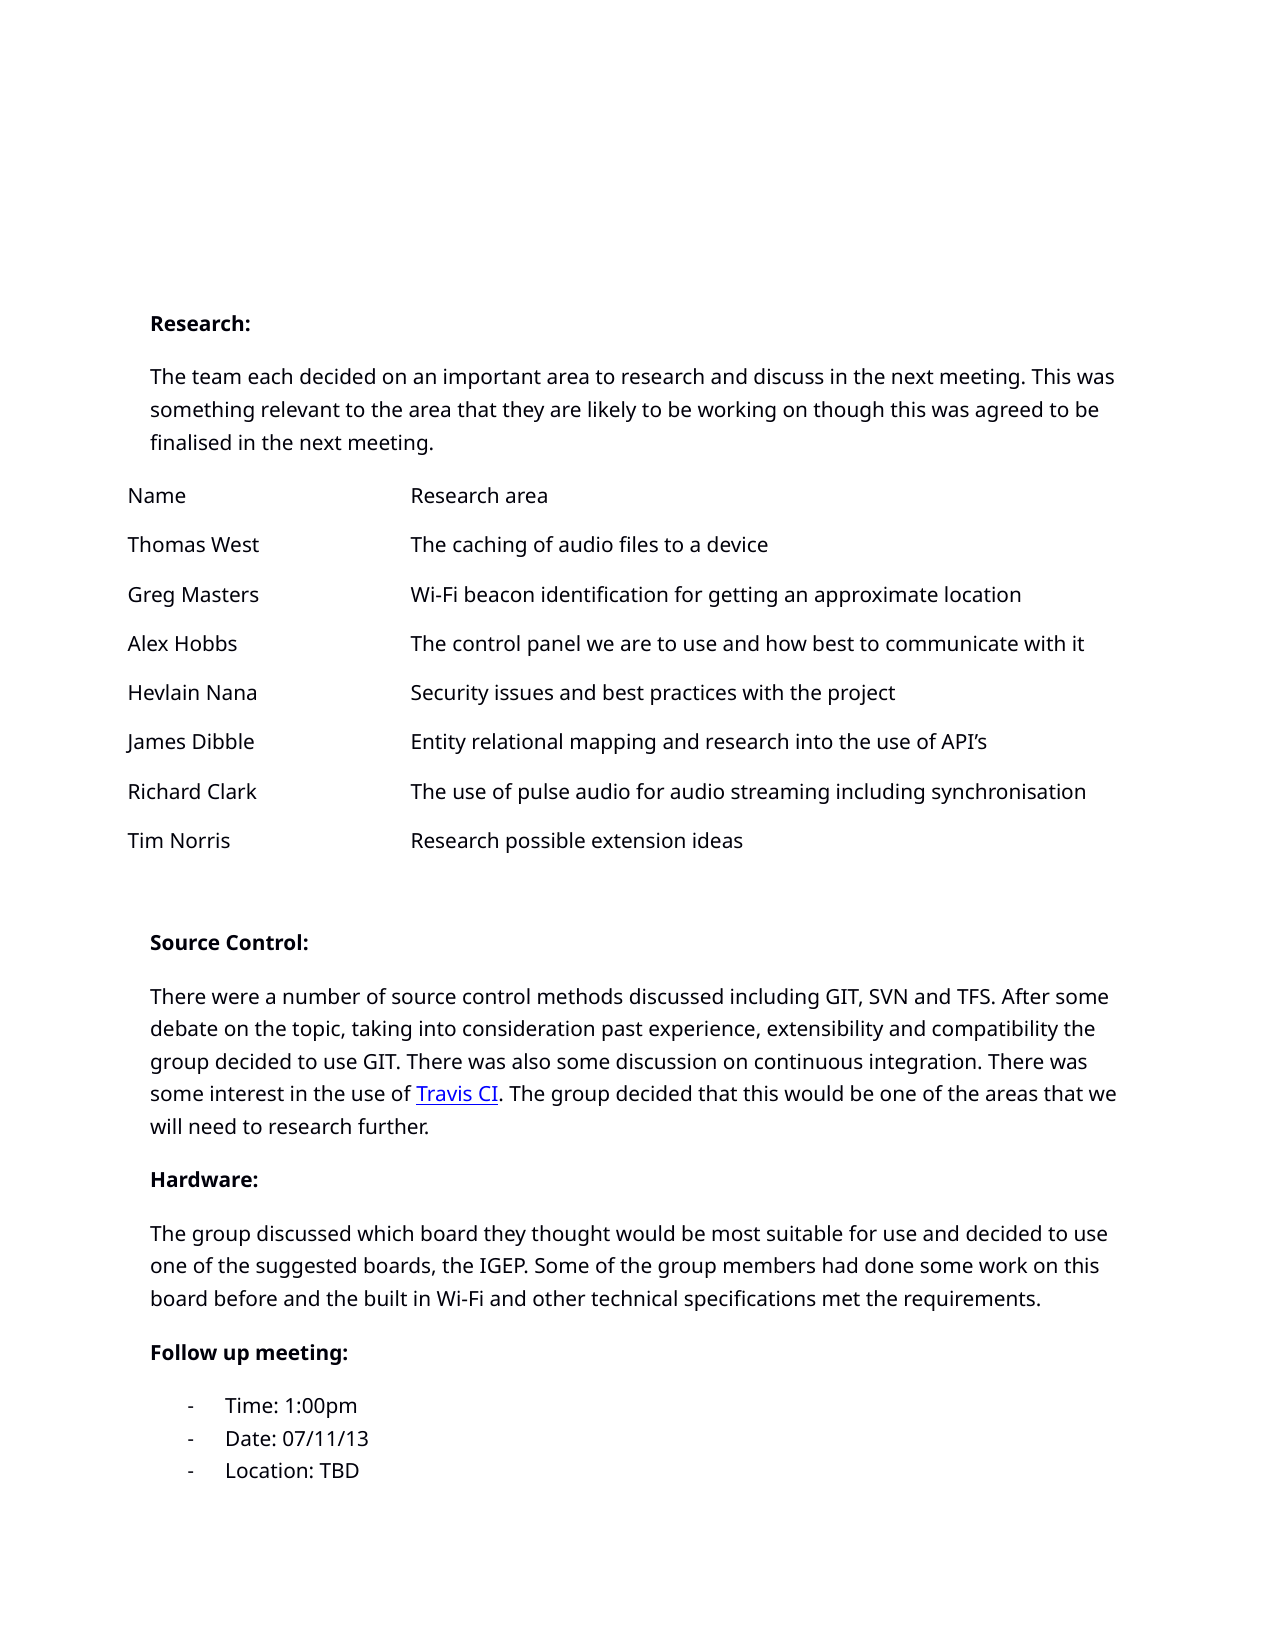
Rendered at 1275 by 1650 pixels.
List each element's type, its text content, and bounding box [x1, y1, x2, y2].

table_cell Entity relational mapping and research into the use of API’s [399, 728, 1113, 777]
table_cell Greg Masters [116, 580, 399, 629]
text Follow up meeting: [150, 1338, 1125, 1366]
table_cell The caching of audio files to a device [399, 530, 1113, 580]
table_cell Security issues and best practices with the project [399, 678, 1113, 727]
text Research: [150, 309, 1125, 337]
text Source Control: [150, 928, 1125, 957]
text The group discussed which board they thought would be most suitable for use and decided to use one of the suggested boards, the IGEP. Some of the group members had done some work on this board before and the built in Wi-Fi and other technical specifications met the requirements. [150, 1219, 1125, 1313]
table_cell The control panel we are to use and how best to communicate with it [399, 629, 1113, 678]
text Hardware: [150, 1166, 1125, 1194]
text The team each decided on an important area to research and discuss in the next meeting. This was something relevant to the area that they are likely to be working on though this was agreed to be finalised in the next meeting. [150, 362, 1125, 456]
text There were a number of source control methods discussed including GIT, SVN and TFS. After some debate on the topic, taking into consideration past experience, extensibility and compatibility the group decided to use GIT. There was also some discussion on continuous integration. There was some interest in the use of Travis CI. The group decided that this would be one of the areas that we will need to research further. [150, 982, 1125, 1141]
list Date: 07/11/13 [187, 1424, 1125, 1452]
table_cell Research possible extension ideas [399, 826, 1113, 875]
list Time: 1:00pm [187, 1391, 1125, 1419]
table_cell Tim Norris [116, 826, 399, 875]
table_cell Richard Clark [116, 777, 399, 826]
table_cell The use of pulse audio for audio streaming including synchronisation [399, 777, 1113, 826]
table_header Name [116, 481, 399, 530]
table_cell Wi-Fi beacon identification for getting an approximate location [399, 580, 1113, 629]
table_cell Alex Hobbs [116, 629, 399, 678]
table_cell James Dibble [116, 728, 399, 777]
table_header Research area [399, 481, 1113, 530]
list Location: TBD [187, 1456, 1125, 1485]
table_cell Hevlain Nana [116, 678, 399, 727]
table_cell Thomas West [116, 530, 399, 580]
